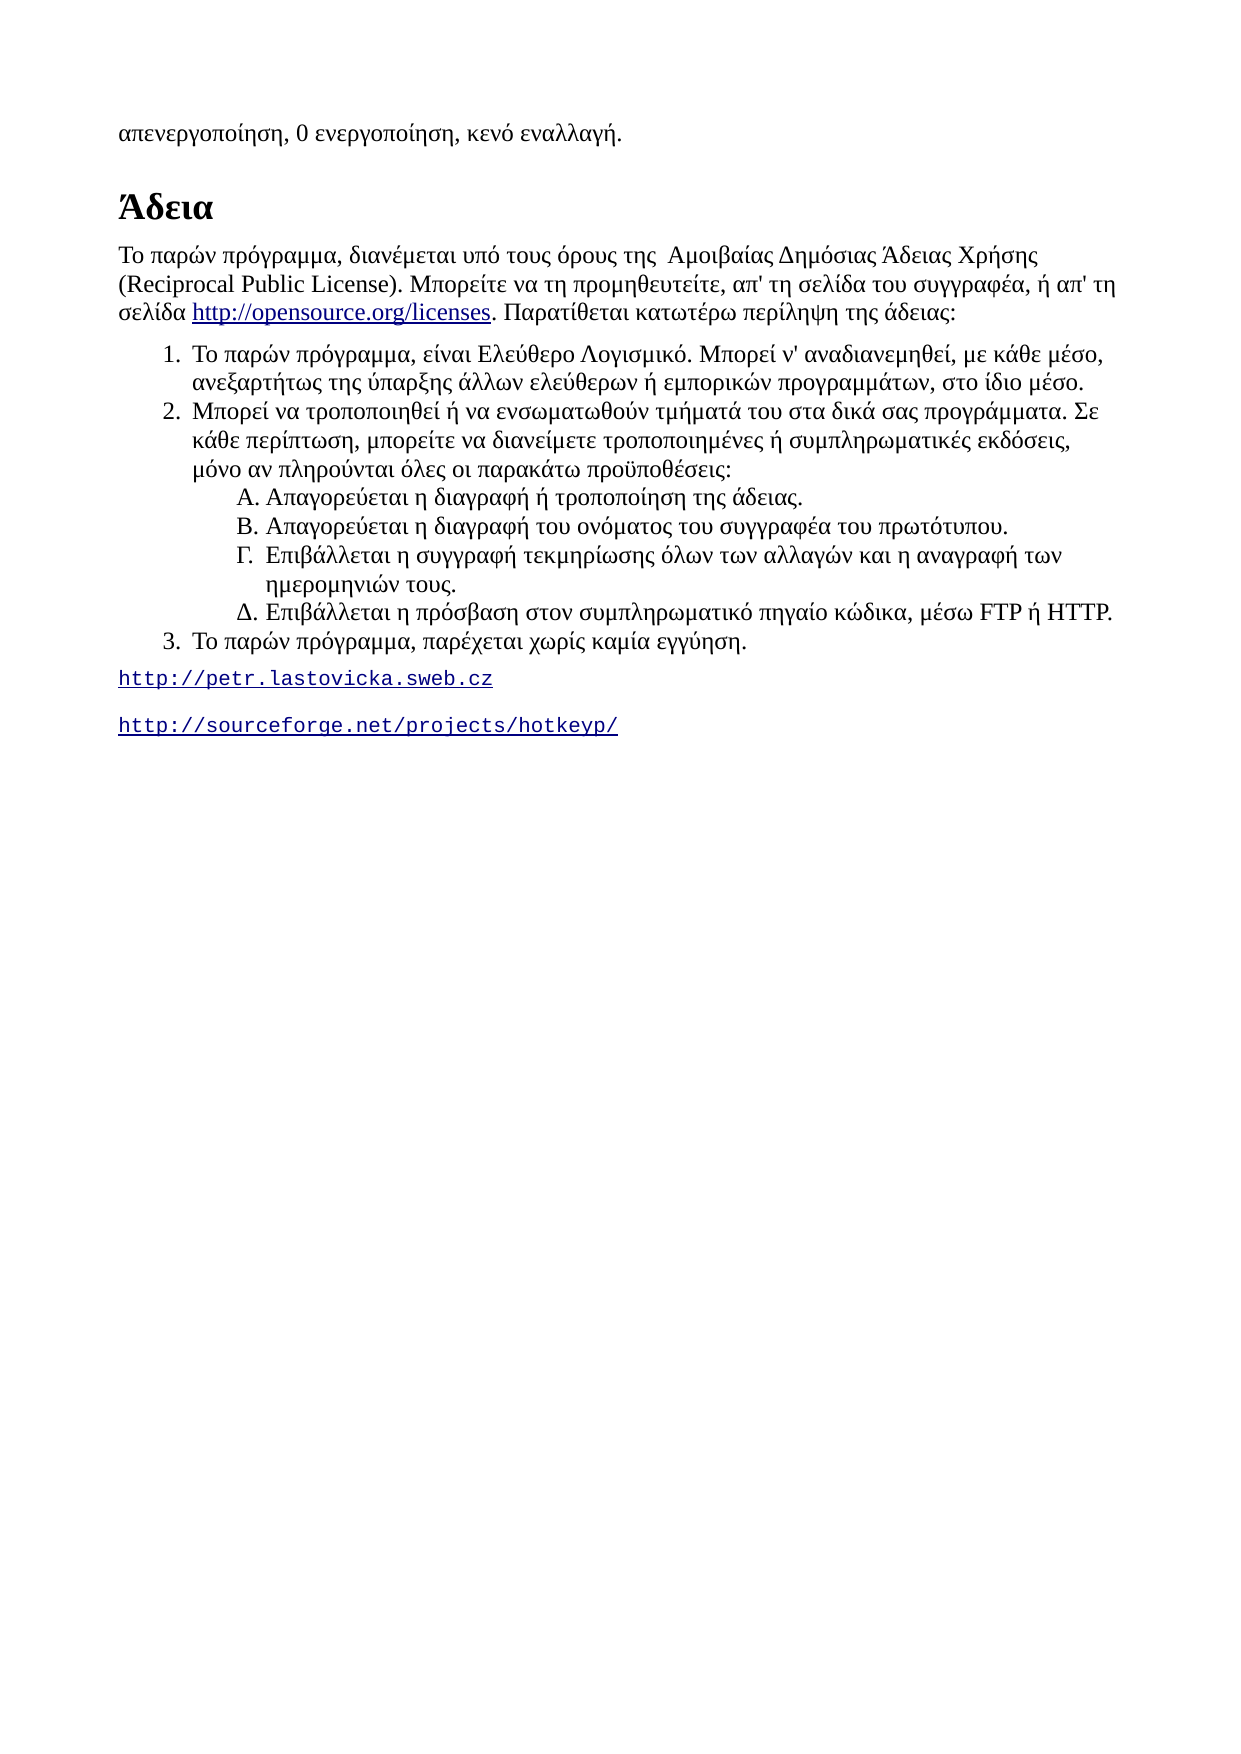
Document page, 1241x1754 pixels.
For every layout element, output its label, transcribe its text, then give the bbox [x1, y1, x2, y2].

list Απαγορεύεται η διαγραφή του ονόματος του συγγραφέα του πρωτότυπου. [236, 511, 1122, 540]
list Το παρών πρόγραμμα, είναι Ελεύθερο Λογισμικό. Μπορεί ν' αναδιανεμηθεί, με κάθε μέσο, ανεξαρτήτως της ύπαρξης άλλων ελεύθερων ή εμπορικών προγραμμάτων, στο ίδιο μέσο. [162, 339, 1122, 396]
list Επιβάλλεται η πρόσβαση στον συμπληρωματικό πηγαίο κώδικα, μέσω FTP ή HTTP. [236, 597, 1122, 626]
subtitle Άδεια [118, 184, 1122, 227]
list Επιβάλλεται η συγγραφή τεκμηρίωσης όλων των αλλαγών και η αναγραφή των ημερομηνιών τους. [236, 540, 1122, 597]
list Απαγορεύεται η διαγραφή ή τροποποίηση της άδειας. [236, 482, 1122, 511]
text Το παρών πρόγραμμα, διανέμεται υπό τους όρους της Αμοιβαίας Δημόσιας Άδειας Χρήσης (Reciprocal Public License). Μπορείτε να τη προμηθευτείτε, απ' τη σελίδα του συγγραφέα, ή απ' τη σελίδα http://opensource.org/licenses. Παρατίθεται κατωτέρω περίληψη της άδειας: [118, 240, 1122, 326]
list Μπορεί να τροποποιηθεί ή να ενσωματωθούν τμήματά του στα δικά σας προγράμματα. Σε κάθε περίπτωση, μπορείτε να διανείμετε τροποποιημένες ή συμπληρωματικές εκδόσεις, μόνο αν πληρούνται όλες οι παρακάτω προϋποθέσεις: [162, 396, 1122, 482]
list Το παρών πρόγραμμα, παρέχεται χωρίς καμία εγγύηση. [162, 626, 1122, 655]
text http://petr.lastovicka.sweb.cz [118, 667, 1122, 691]
text απενεργοποίηση, 0 ενεργοποίηση, κενό εναλλαγή. [118, 118, 1122, 147]
text http://sourceforge.net/projects/hotkeyp/ [118, 715, 1122, 738]
